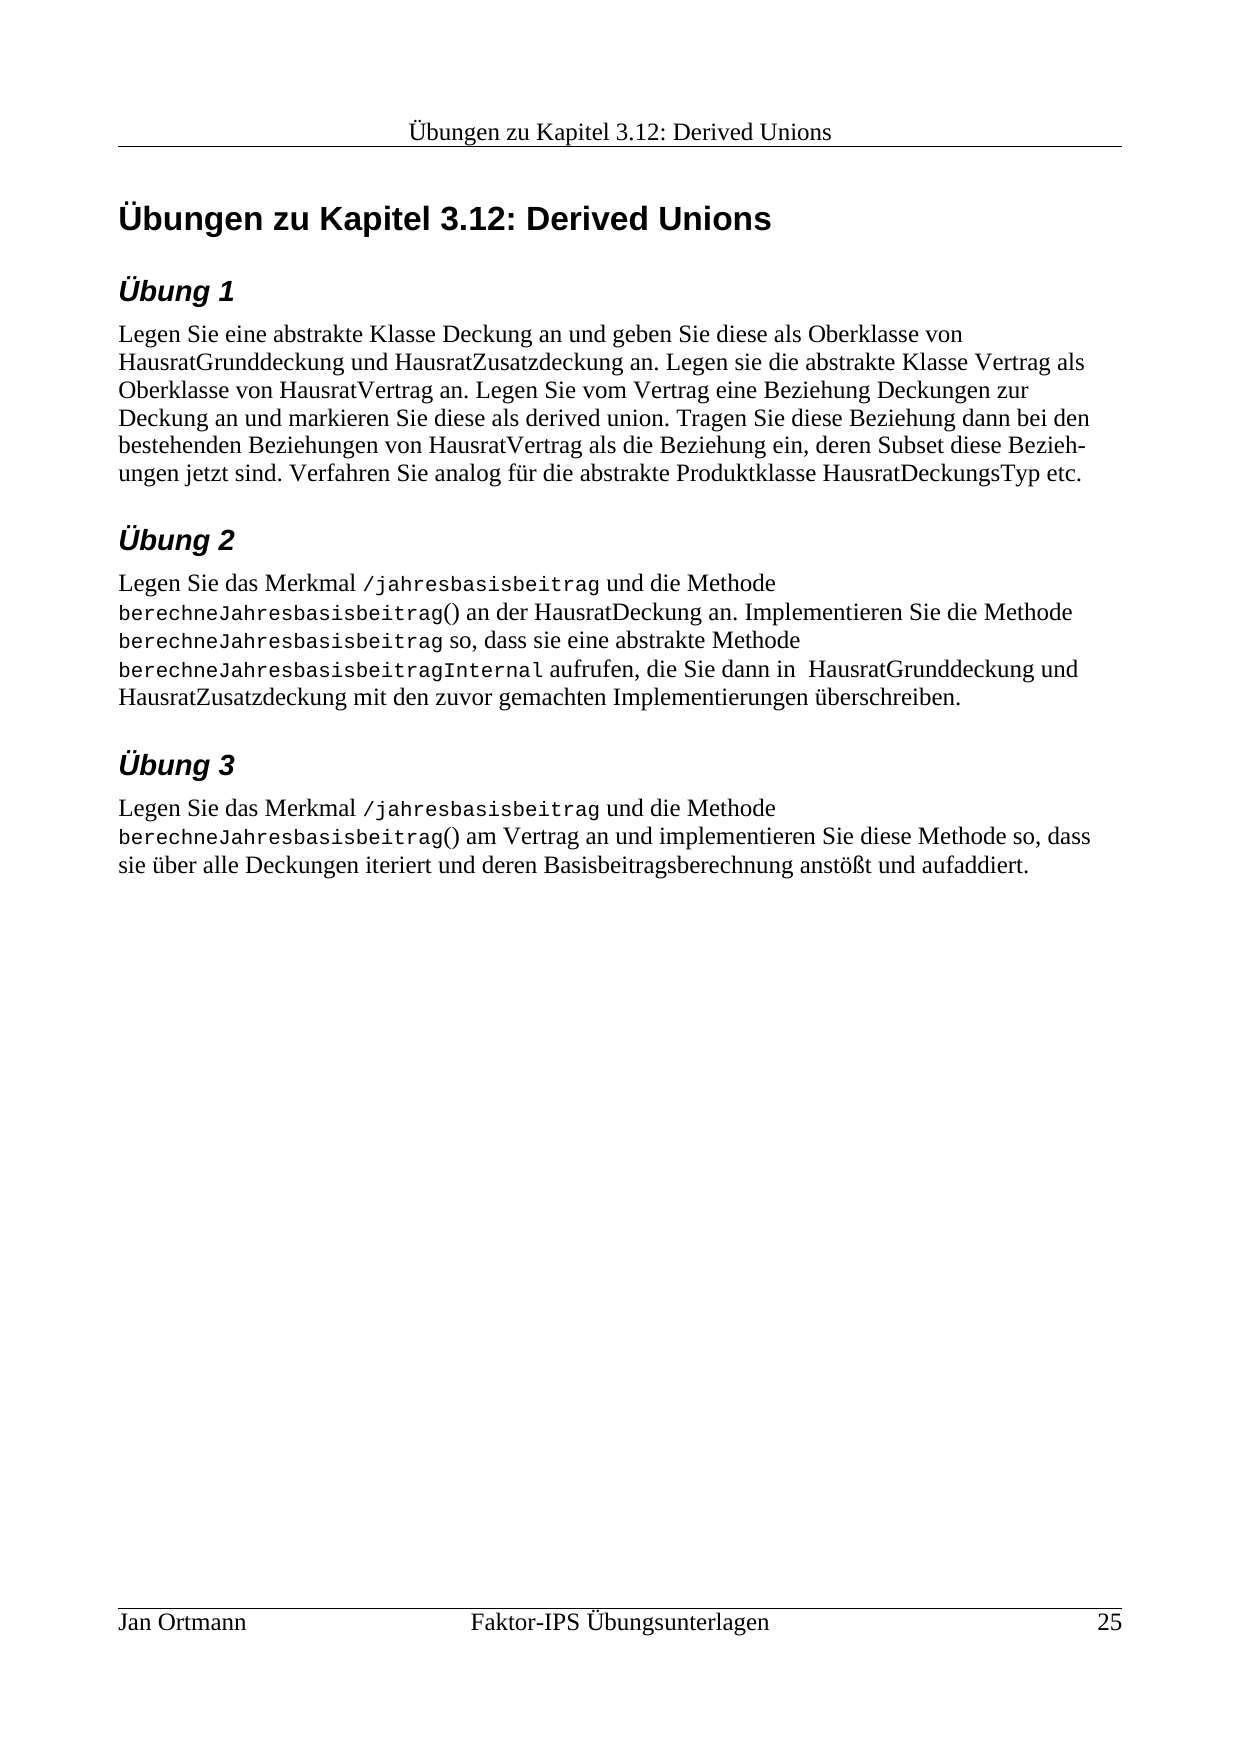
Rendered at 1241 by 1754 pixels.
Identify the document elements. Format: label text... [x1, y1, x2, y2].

subtitle Übung 1 [118, 275, 1122, 308]
text Legen Sie das Merkmal /jahresbasisbeitrag und die Methode berechneJahresbasisbeitrag() an der HausratDeckung an. Implementieren Sie die Methode berechneJahresbasisbeitrag so, dass sie eine abstrakte Methode berechneJahresbasisbeitragInternal aufrufen, die Sie dann in HausratGrunddeckung und HausratZusatzdeckung mit den zuvor gemachten Implementierungen überschreiben. [118, 569, 1122, 711]
subtitle Übung 2 [118, 524, 1122, 557]
subtitle Übungen zu Kapitel 3.12: Derived Unions [118, 200, 1122, 238]
subtitle Übung 3 [118, 749, 1122, 781]
text Legen Sie das Merkmal /jahresbasisbeitrag und die Methode berechneJahresbasisbeitrag() am Vertrag an und implementieren Sie diese Methode so, dass sie über alle Deckungen iteriert und deren Basisbeitragsberechnung anstößt und aufaddiert. [118, 794, 1122, 879]
text Legen Sie eine abstrakte Klasse Deckung an und geben Sie diese als Oberklasse von HausratGrunddeckung und HausratZusatzdeckung an. Legen sie die abstrakte Klasse Vertrag als Oberklasse von HausratVertrag an. Legen Sie vom Vertrag eine Beziehung Deckungen zur Deckung an und markieren Sie diese als derived union. Tragen Sie diese Beziehung dann bei den bestehenden Beziehungen von HausratVertrag als die Beziehung ein, deren Subset diese Be­zieh­ungen jetzt sind. Verfahren Sie analog für die abstrakte Produktklasse HausratDeckungsTyp etc. [118, 321, 1122, 487]
